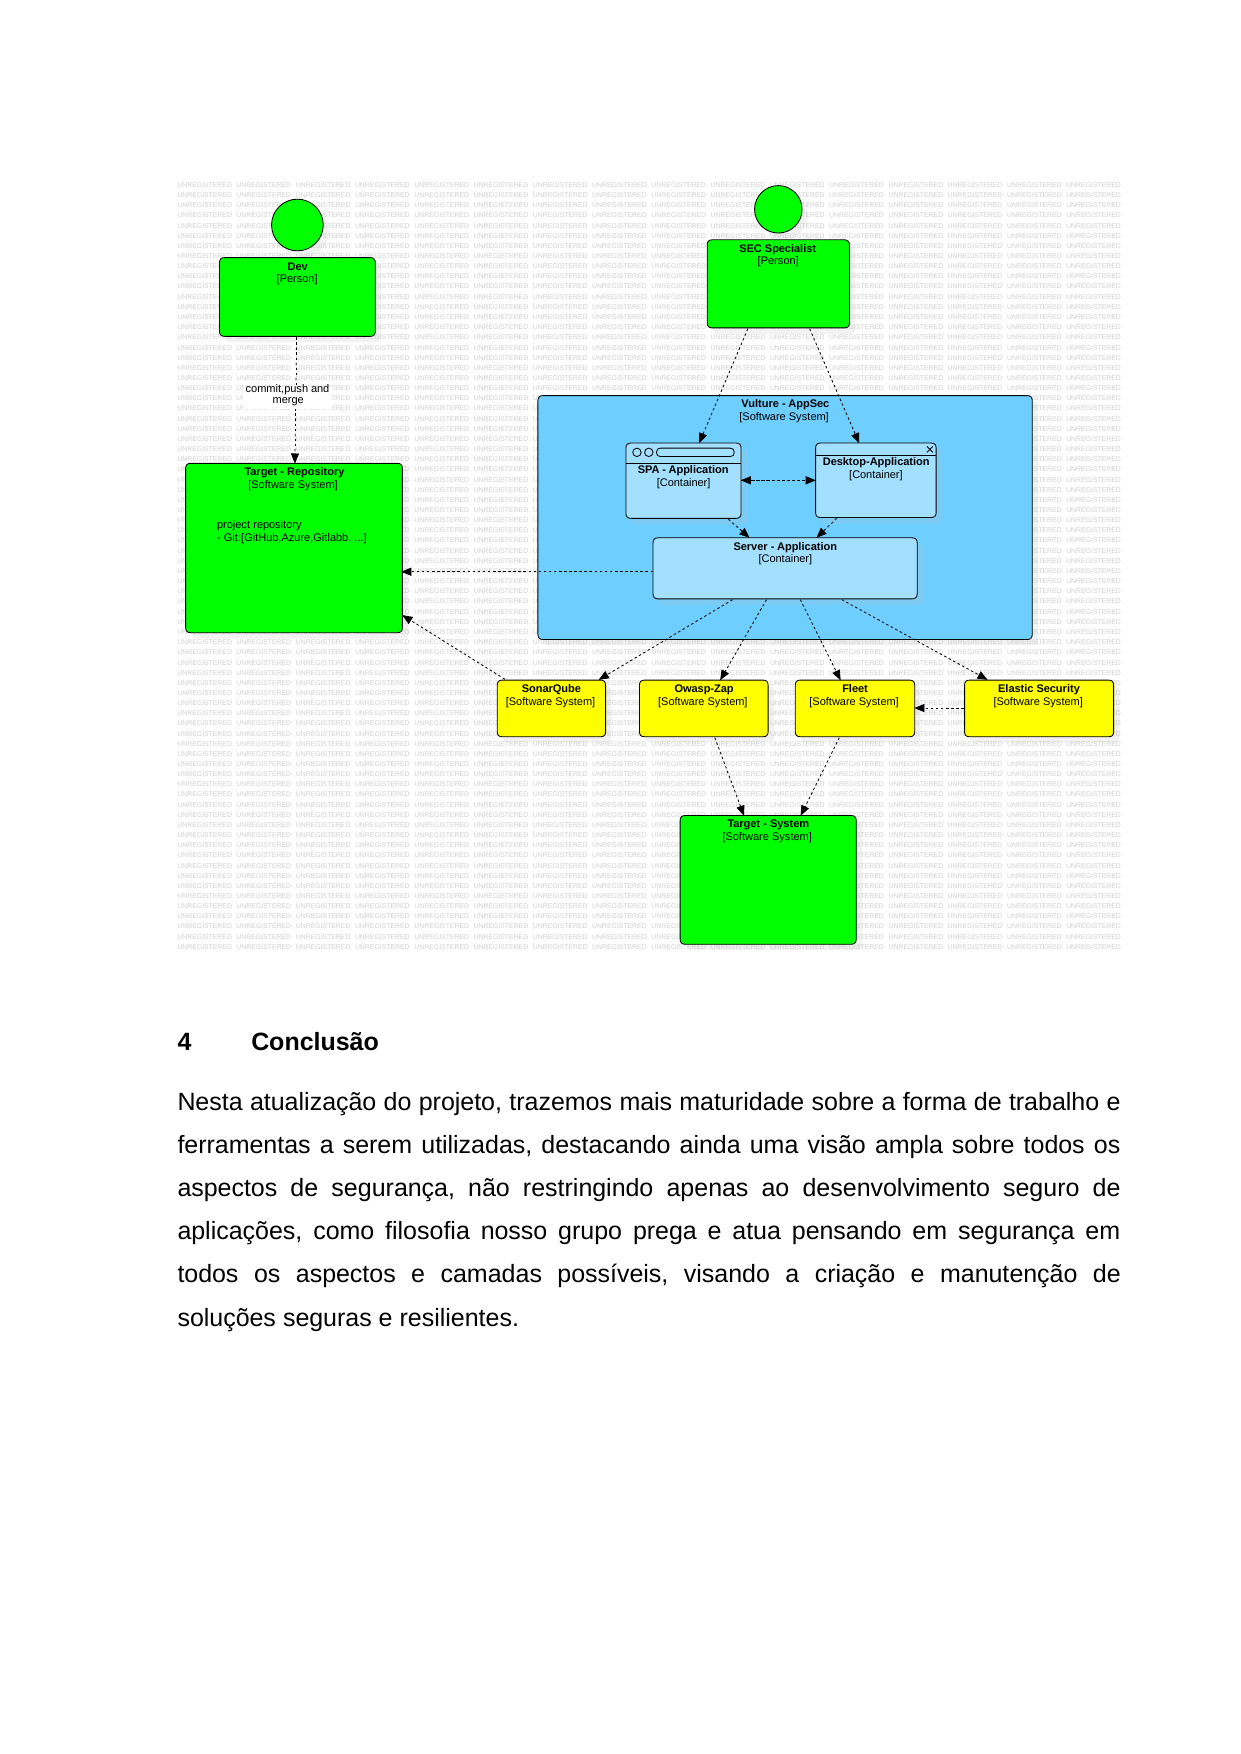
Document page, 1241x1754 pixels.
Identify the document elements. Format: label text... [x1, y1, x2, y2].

text 4 Conclusão [177, 1027, 1122, 1056]
text Nesta atualização do projeto, trazemos mais maturidade sobre a forma de trabalho e ferramentas a serem utilizadas, destacando ainda uma visão ampla sobre todos os aspectos de segurança, não restringindo apenas ao desenvolvimento seguro de aplicações, como filosofia nosso grupo prega e atua pensando em segurança em todos os aspectos e camadas possíveis, visando a criação e manutenção de soluções seguras e resilientes. [177, 1087, 1122, 1331]
